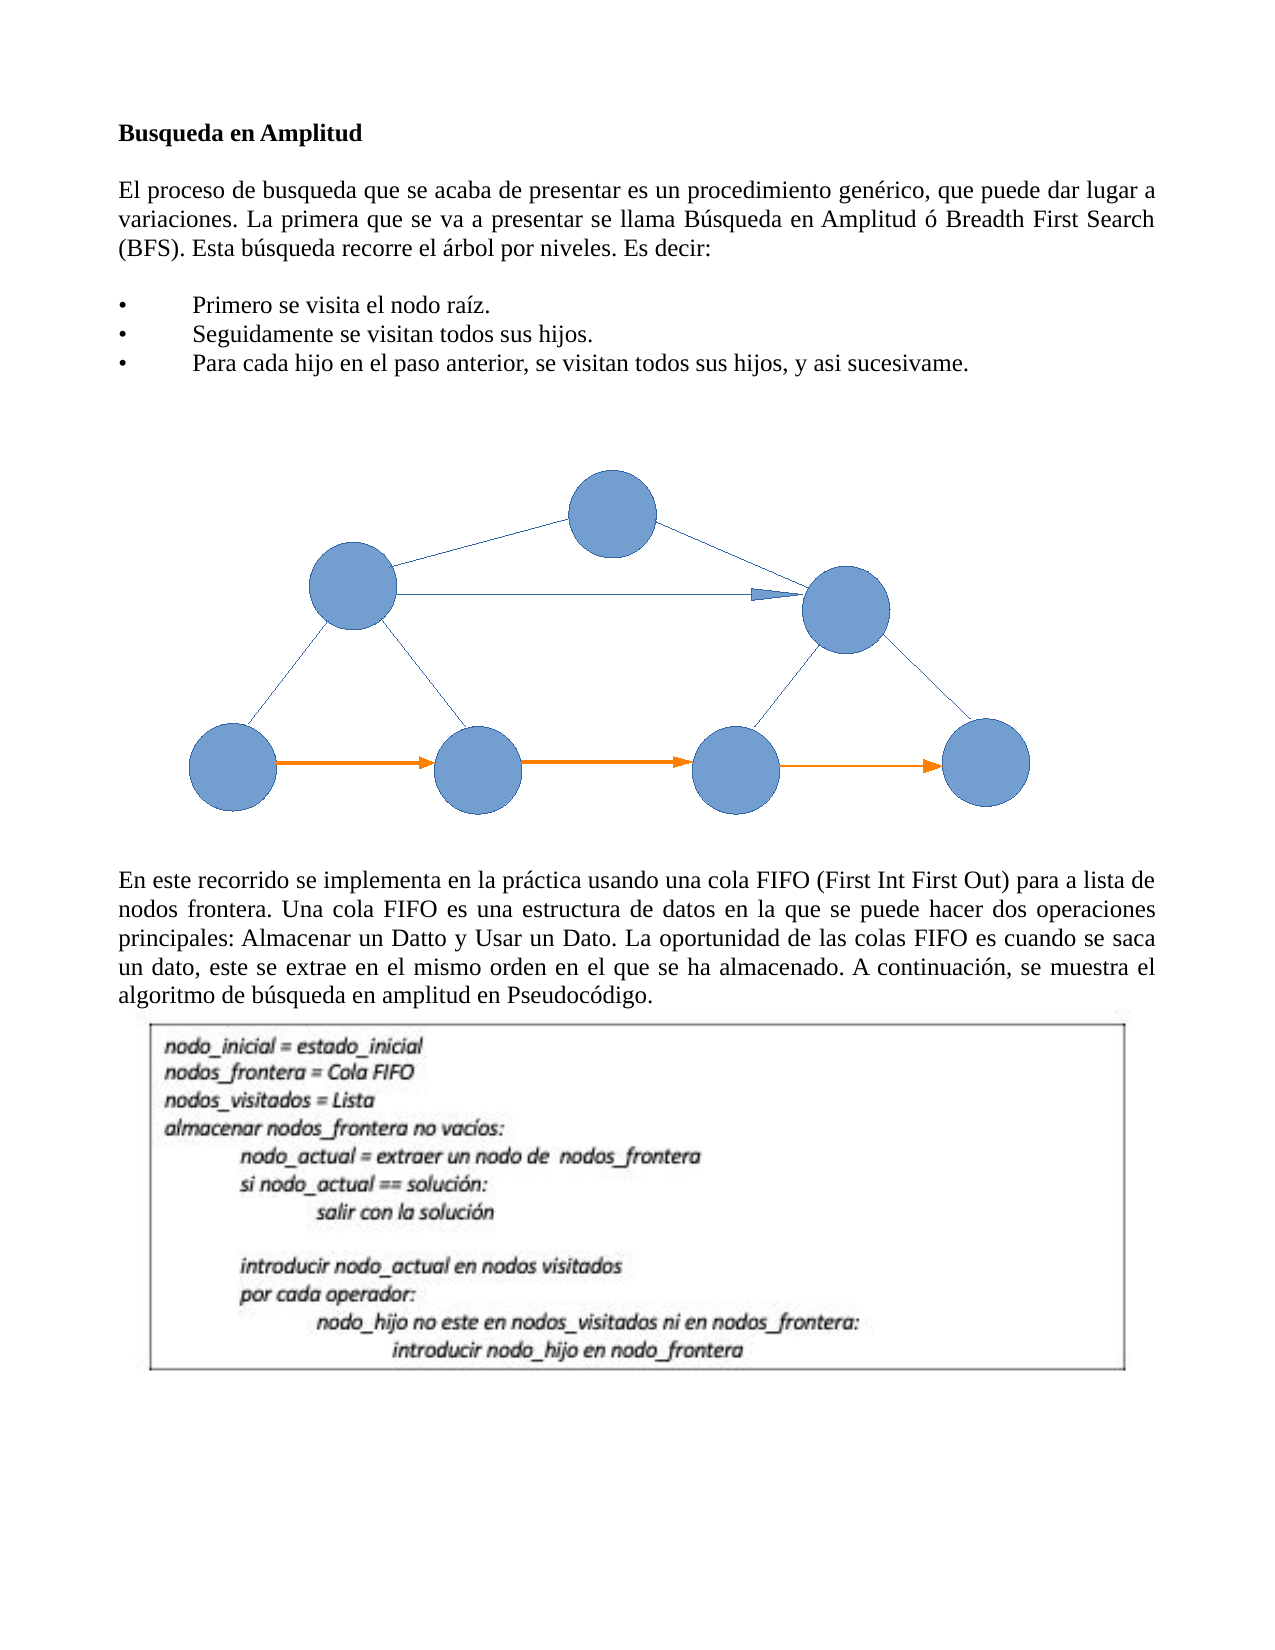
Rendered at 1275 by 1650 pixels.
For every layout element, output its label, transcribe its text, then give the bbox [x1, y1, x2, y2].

text El proceso de busqueda que se acaba de presentar es un procedimiento genérico, que puede dar lugar a variaciones. La primera que se va a presentar se llama Búsqueda en Amplitud ó Breadth First Search (BFS). Esta búsqueda recorre el árbol por niveles. Es decir: [118, 176, 1157, 262]
text • Primero se visita el nodo raíz. [118, 291, 1157, 319]
text • Para cada hijo en el paso anterior, se visitan todos sus hijos, y asi sucesivame. [118, 348, 1157, 377]
picture [135, 1009, 1140, 1386]
text Busqueda en Amplitud [118, 118, 1157, 147]
text En este recorrido se implementa en la práctica usando una cola FIFO (First Int First Out) para a lista de nodos frontera. Una cola FIFO es una estructura de datos en la que se puede hacer dos operaciones principales: Almacenar un Datto y Usar un Dato. La oportunidad de las colas FIFO es cuando se saca un dato, este se extrae en el mismo orden en el que se ha almacenado. A continuación, se muestra el algoritmo de búsqueda en amplitud en Pseudocódigo. [118, 866, 1157, 1009]
text • Seguidamente se visitan todos sus hijos. [118, 319, 1157, 348]
